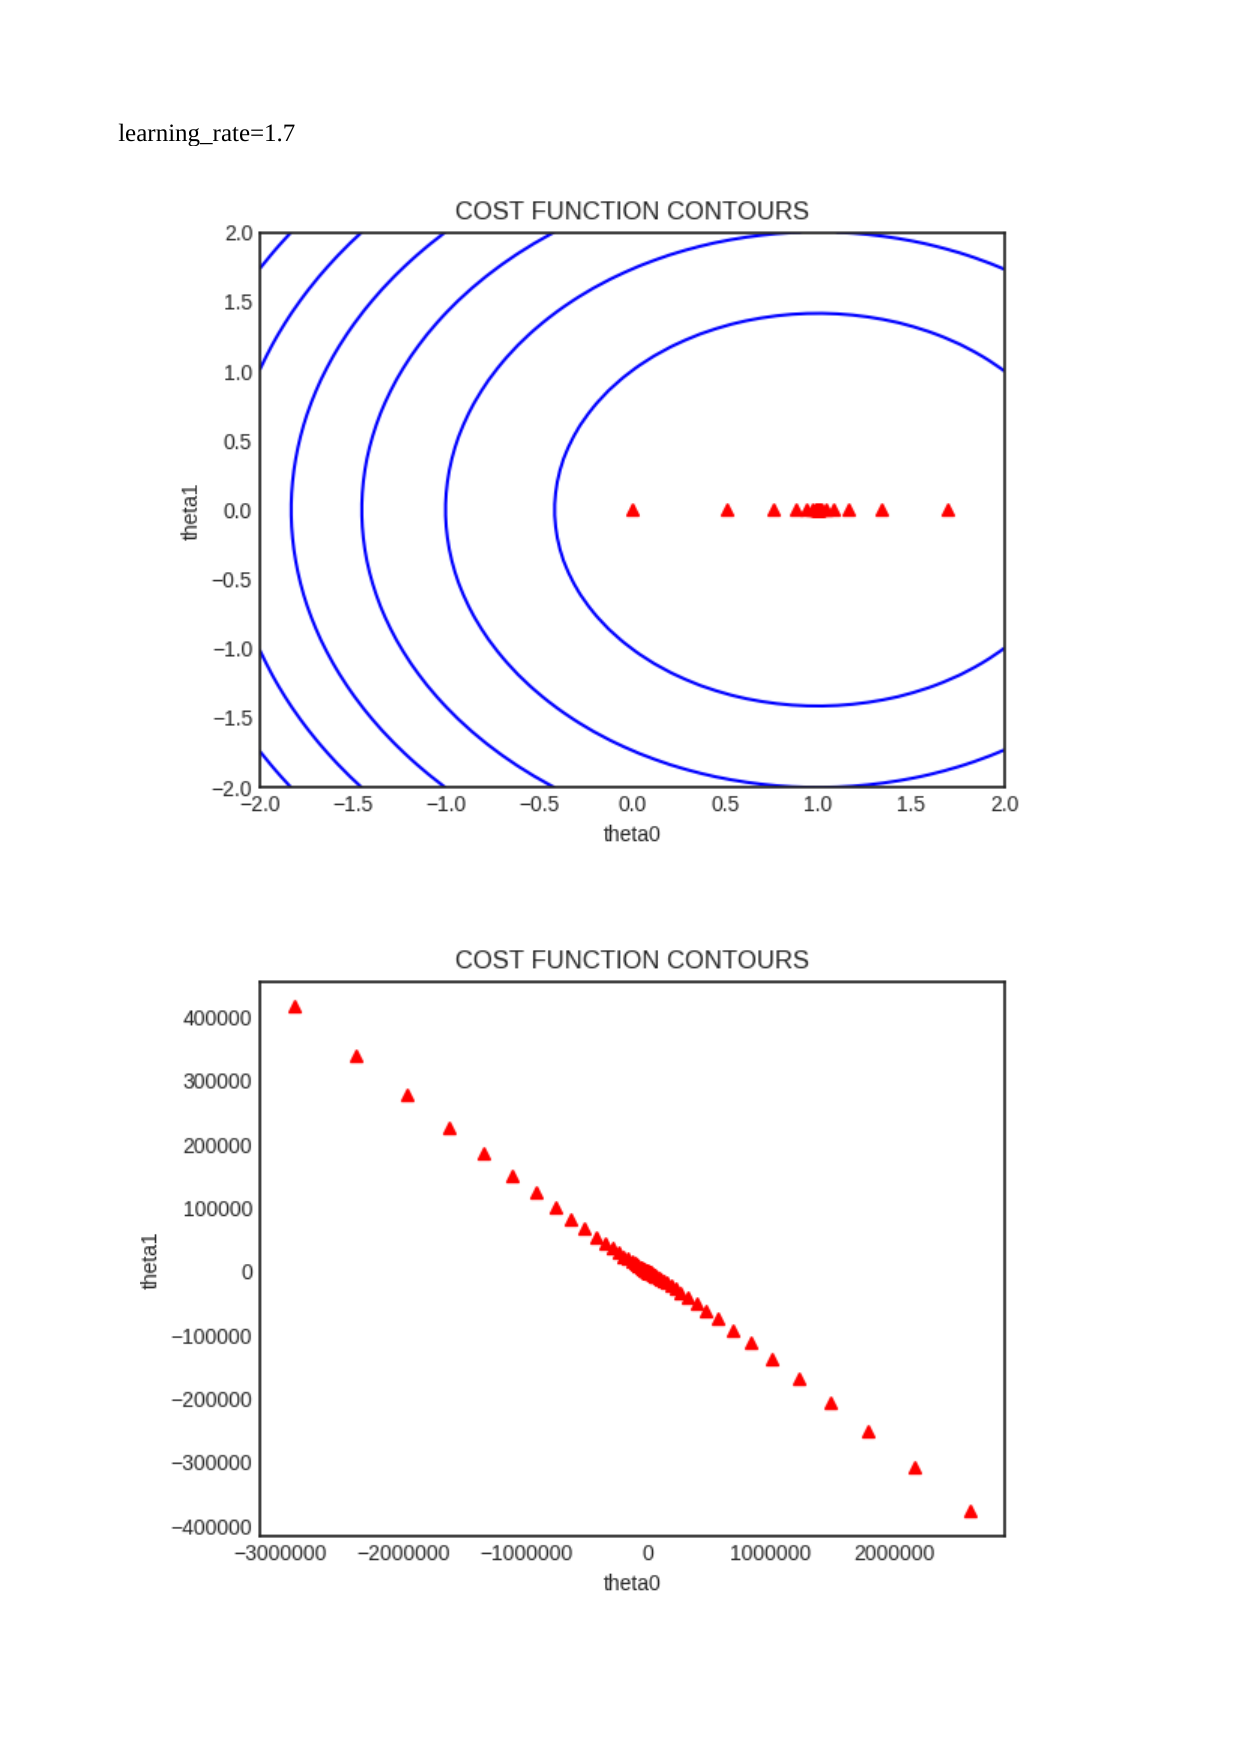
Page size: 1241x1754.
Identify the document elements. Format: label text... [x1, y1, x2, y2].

text learning_rate=1.7 [118, 118, 1122, 147]
picture [140, 146, 1100, 867]
picture [140, 895, 1100, 1616]
